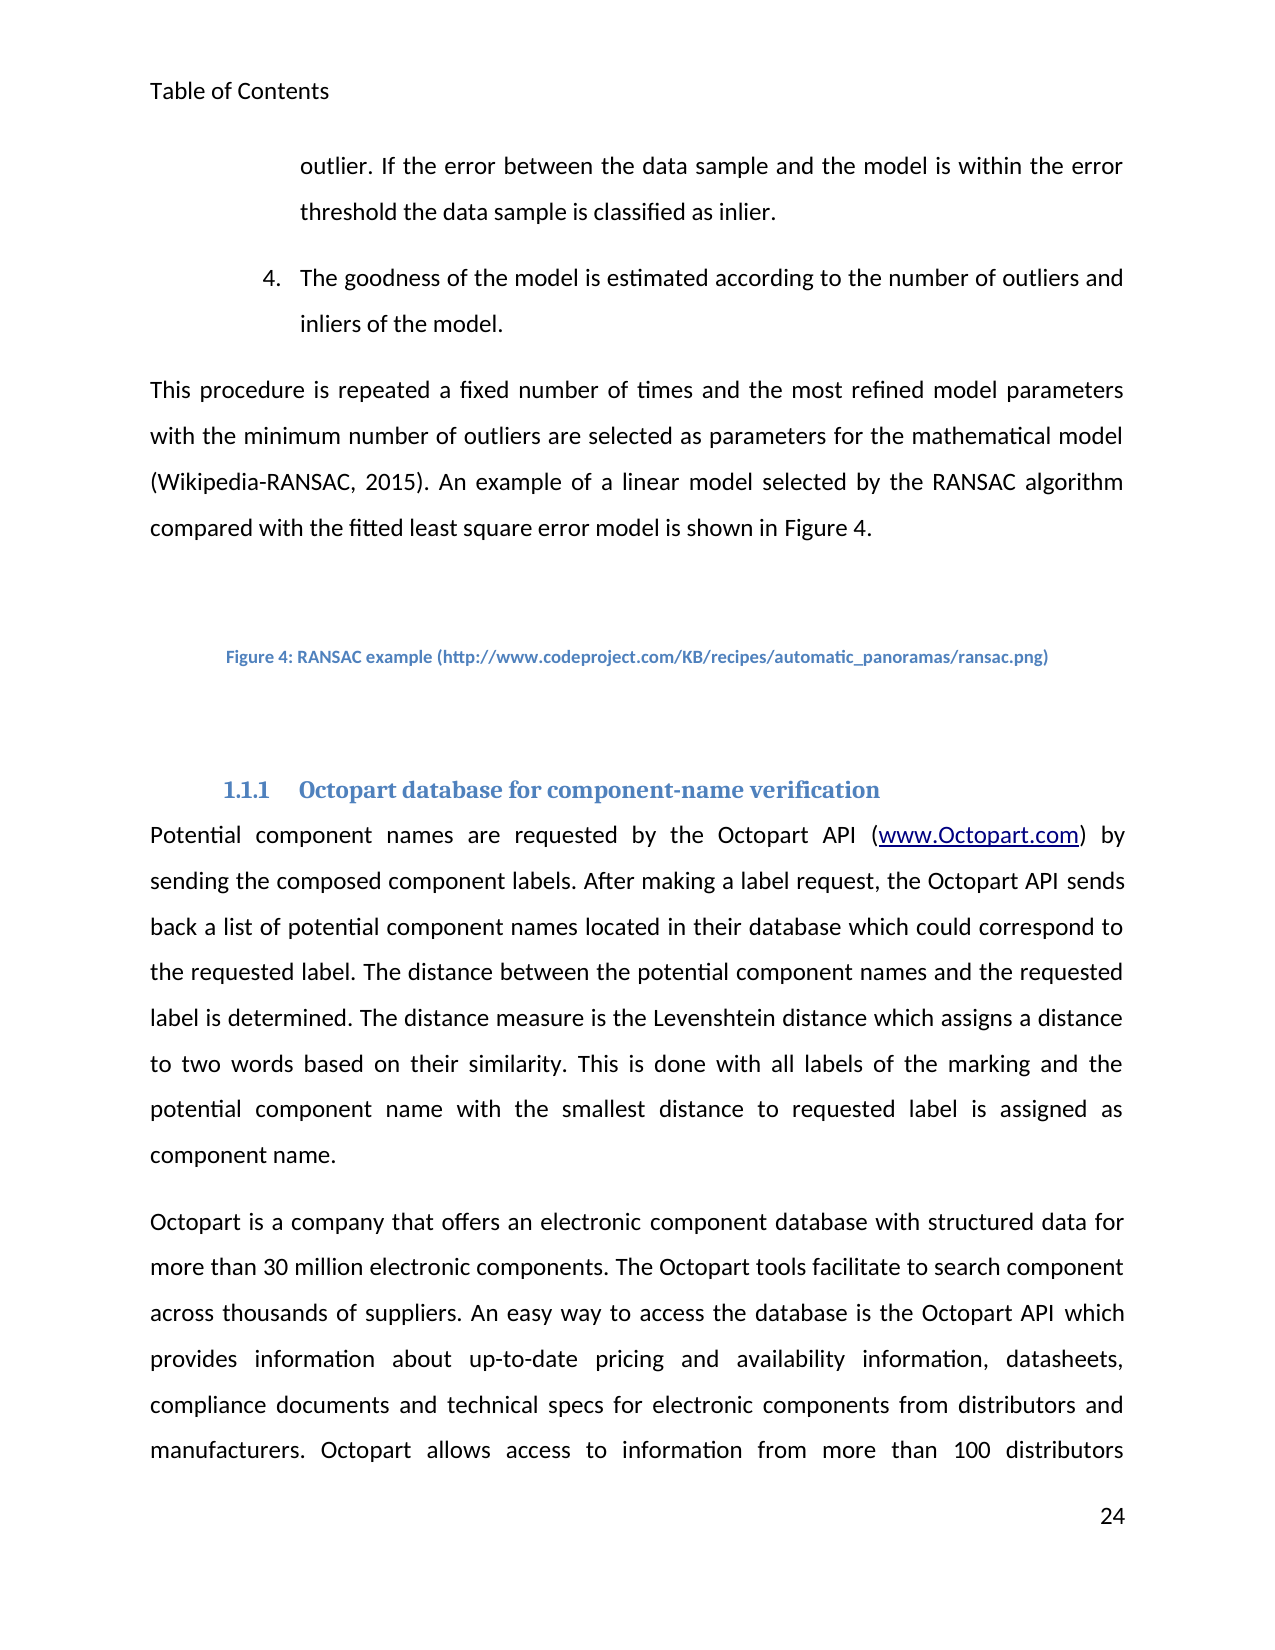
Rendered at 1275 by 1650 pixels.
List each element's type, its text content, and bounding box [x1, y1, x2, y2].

text This procedure is repeated a fixed number of times and the most refined model parameters with the minimum number of outliers are selected as parameters for the mathematical model (Wikipedia-RANSAC, 2015). An example of a linear model selected by the RANSAC algorithm compared with the fitted least square error model is shown in Figure 4. [150, 374, 1125, 542]
text Potential component names are requested by the Octopart API (www.Octopart.com) by sending the composed component labels. After making a label request, the Octopart API sends back a list of potential component names located in their database which could correspond to the requested label. The distance between the potential component names and the requested label is determined. The distance measure is the Levenshtein distance which assigns a distance to two words based on their similarity. This is done with all labels of the marking and the potential component name with the smallest distance to requested label is assigned as component name. [150, 819, 1125, 1170]
subtitle Octopart database for component-name verification [224, 776, 1125, 805]
text Figure 4: RANSAC example (http://www.codeproject.com/KB/recipes/automatic_panoramas/ransac.png) [150, 645, 1125, 668]
list The goodness of the model is estimated according to the number of outliers and inliers of the model. [262, 262, 1125, 338]
text Octopart is a company that offers an electronic component database with structured data for more than 30 million electronic components. The Octopart tools facilitate to search component across thousands of suppliers. An easy way to access the database is the Octopart API which provides information about up-to-date pricing and availability information, datasheets, compliance documents and technical specs for electronic components from distributors and manufacturers. Octopart allows access to information from more than 100 distributors [150, 1206, 1125, 1465]
list outlier. If the error between the data sample and the model is within the error threshold the data sample is classified as inlier. [262, 150, 1125, 226]
